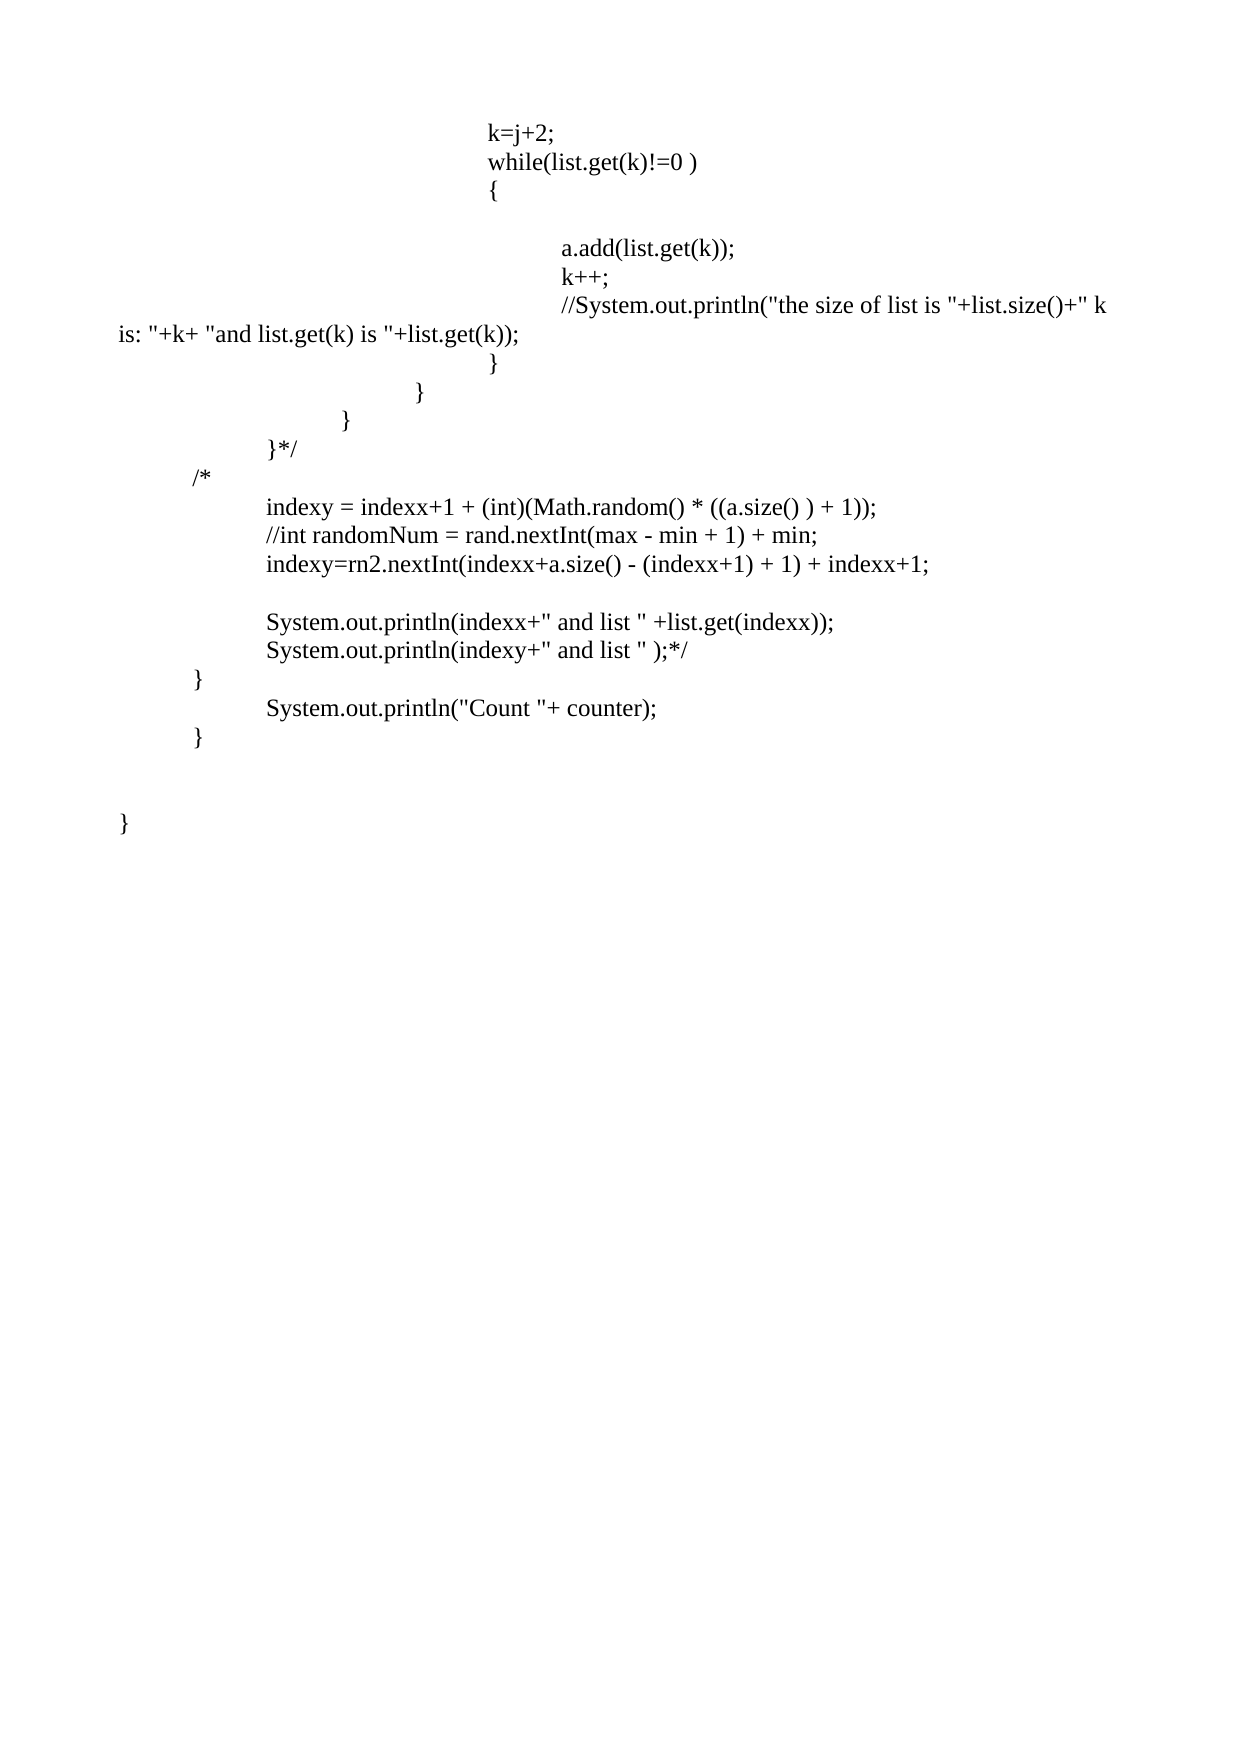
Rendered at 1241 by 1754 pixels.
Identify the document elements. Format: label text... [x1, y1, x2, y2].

text } [118, 406, 1122, 434]
text System.out.println(indexx+" and list " +list.get(indexx)); [118, 607, 1122, 636]
text } [118, 808, 1122, 837]
text k=j+2; [118, 118, 1122, 147]
text k++; [118, 262, 1122, 291]
text //System.out.println("the size of list is "+list.size()+" k is: "+k+ "and list.get(k) is "+list.get(k)); [118, 291, 1122, 348]
text }*/ [118, 434, 1122, 463]
text /* [118, 463, 1122, 492]
text indexy = indexx+1 + (int)(Math.random() * ((a.size() ) + 1)); [118, 492, 1122, 521]
text a.add(list.get(k)); [118, 233, 1122, 262]
text System.out.println(indexy+" and list " );*/ [118, 636, 1122, 664]
text } [118, 722, 1122, 751]
text } [118, 377, 1122, 406]
text } [118, 664, 1122, 693]
text { [118, 176, 1122, 204]
text } [118, 348, 1122, 377]
text indexy=rn2.nextInt(indexx+a.size() - (indexx+1) + 1) + indexx+1; [118, 549, 1122, 578]
text while(list.get(k)!=0 ) [118, 147, 1122, 176]
text //int randomNum = rand.nextInt(max - min + 1) + min; [118, 521, 1122, 549]
text System.out.println("Count "+ counter); [118, 693, 1122, 722]
